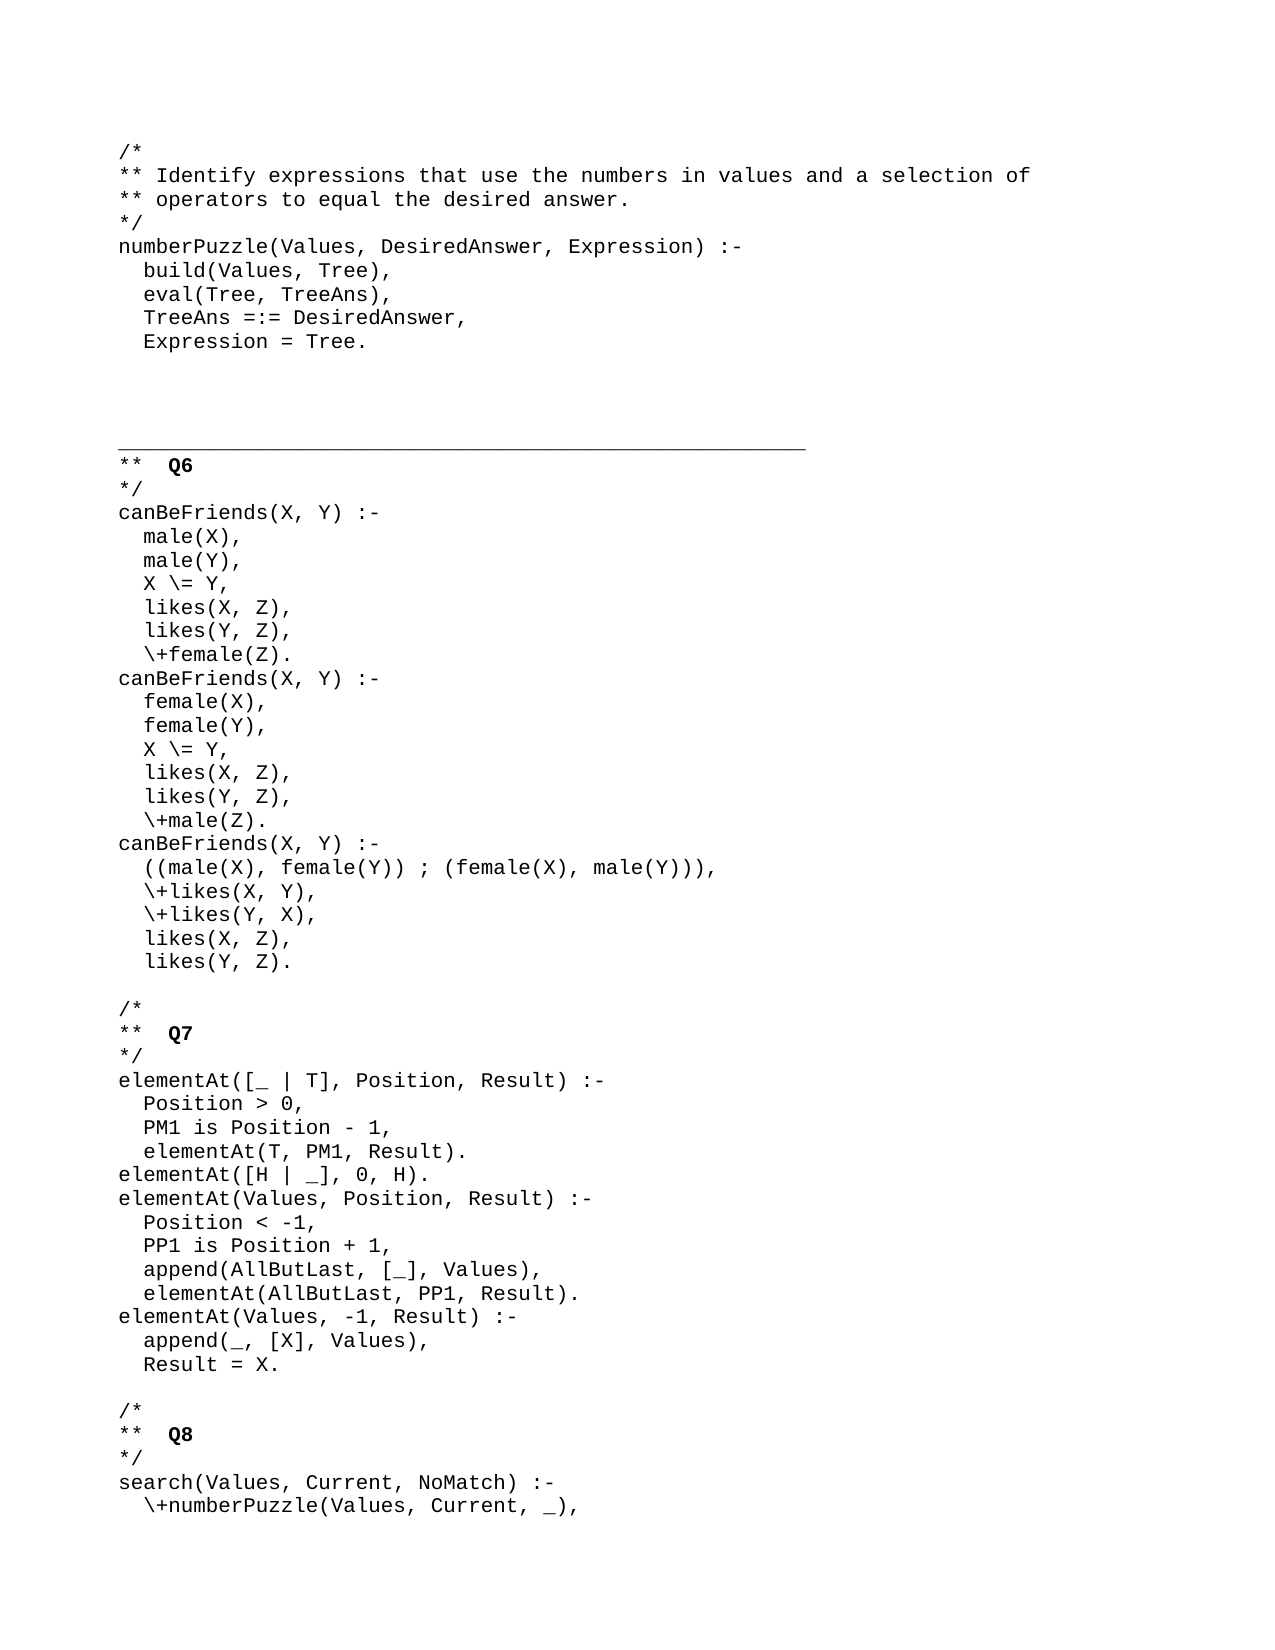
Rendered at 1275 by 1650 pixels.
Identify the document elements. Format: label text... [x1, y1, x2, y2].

text \+numberPuzzle(Values, Current, _), [118, 1495, 1157, 1519]
text elementAt(Values, -1, Result) :- [118, 1306, 1157, 1330]
text likes(Y, Z), [118, 621, 1157, 644]
text \+likes(X, Y), [118, 881, 1157, 904]
text male(X), [118, 526, 1157, 549]
text \+likes(Y, X), [118, 904, 1157, 928]
text likes(X, Z), [118, 597, 1157, 621]
text elementAt(AllButLast, PP1, Result). [118, 1283, 1157, 1306]
text elementAt([H | _], 0, H). [118, 1164, 1157, 1188]
text append(AllButLast, [_], Values), [118, 1259, 1157, 1283]
text elementAt(Values, Position, Result) :- [118, 1188, 1157, 1212]
text elementAt(T, PM1, Result). [118, 1141, 1157, 1164]
text male(Y), [118, 549, 1157, 573]
text search(Values, Current, NoMatch) :- [118, 1472, 1157, 1495]
text */ [118, 213, 1157, 236]
text canBeFriends(X, Y) :- [118, 502, 1157, 526]
text numberPuzzle(Values, DesiredAnswer, Expression) :- [118, 236, 1157, 260]
text likes(Y, Z). [118, 952, 1157, 975]
text \+female(Z). [118, 644, 1157, 668]
text */ [118, 479, 1157, 502]
text eval(Tree, TreeAns), [118, 284, 1157, 307]
text likes(X, Z), [118, 762, 1157, 786]
text X \= Y, [118, 739, 1157, 762]
text X \= Y, [118, 573, 1157, 597]
text PP1 is Position + 1, [118, 1235, 1157, 1259]
text female(X), [118, 691, 1157, 715]
text /* [118, 142, 1157, 165]
text elementAt([_ | T], Position, Result) :- [118, 1070, 1157, 1093]
text ** Q7 [118, 1022, 1157, 1046]
text TreeAns =:= DesiredAnswer, [118, 307, 1157, 331]
text canBeFriends(X, Y) :- [118, 833, 1157, 857]
text likes(X, Z), [118, 928, 1157, 952]
text append(_, [X], Values), [118, 1330, 1157, 1353]
text ** Q8 [118, 1424, 1157, 1448]
text _______________________________________________________ [118, 431, 1157, 455]
text ** Identify expressions that use the numbers in values and a selection of [118, 165, 1157, 189]
text */ [118, 1448, 1157, 1472]
text */ [118, 1046, 1157, 1070]
text Position > 0, [118, 1093, 1157, 1117]
text ** Q6 [118, 455, 1157, 479]
text build(Values, Tree), [118, 260, 1157, 284]
text likes(Y, Z), [118, 786, 1157, 810]
text Position < -1, [118, 1212, 1157, 1235]
text /* [118, 999, 1157, 1022]
text ** operators to equal the desired answer. [118, 189, 1157, 213]
text female(Y), [118, 715, 1157, 739]
text \+male(Z). [118, 810, 1157, 833]
text /* [118, 1401, 1157, 1424]
text ((male(X), female(Y)) ; (female(X), male(Y))), [118, 857, 1157, 881]
text canBeFriends(X, Y) :- [118, 668, 1157, 691]
text Expression = Tree. [118, 331, 1157, 354]
text Result = X. [118, 1353, 1157, 1377]
text PM1 is Position - 1, [118, 1117, 1157, 1141]
